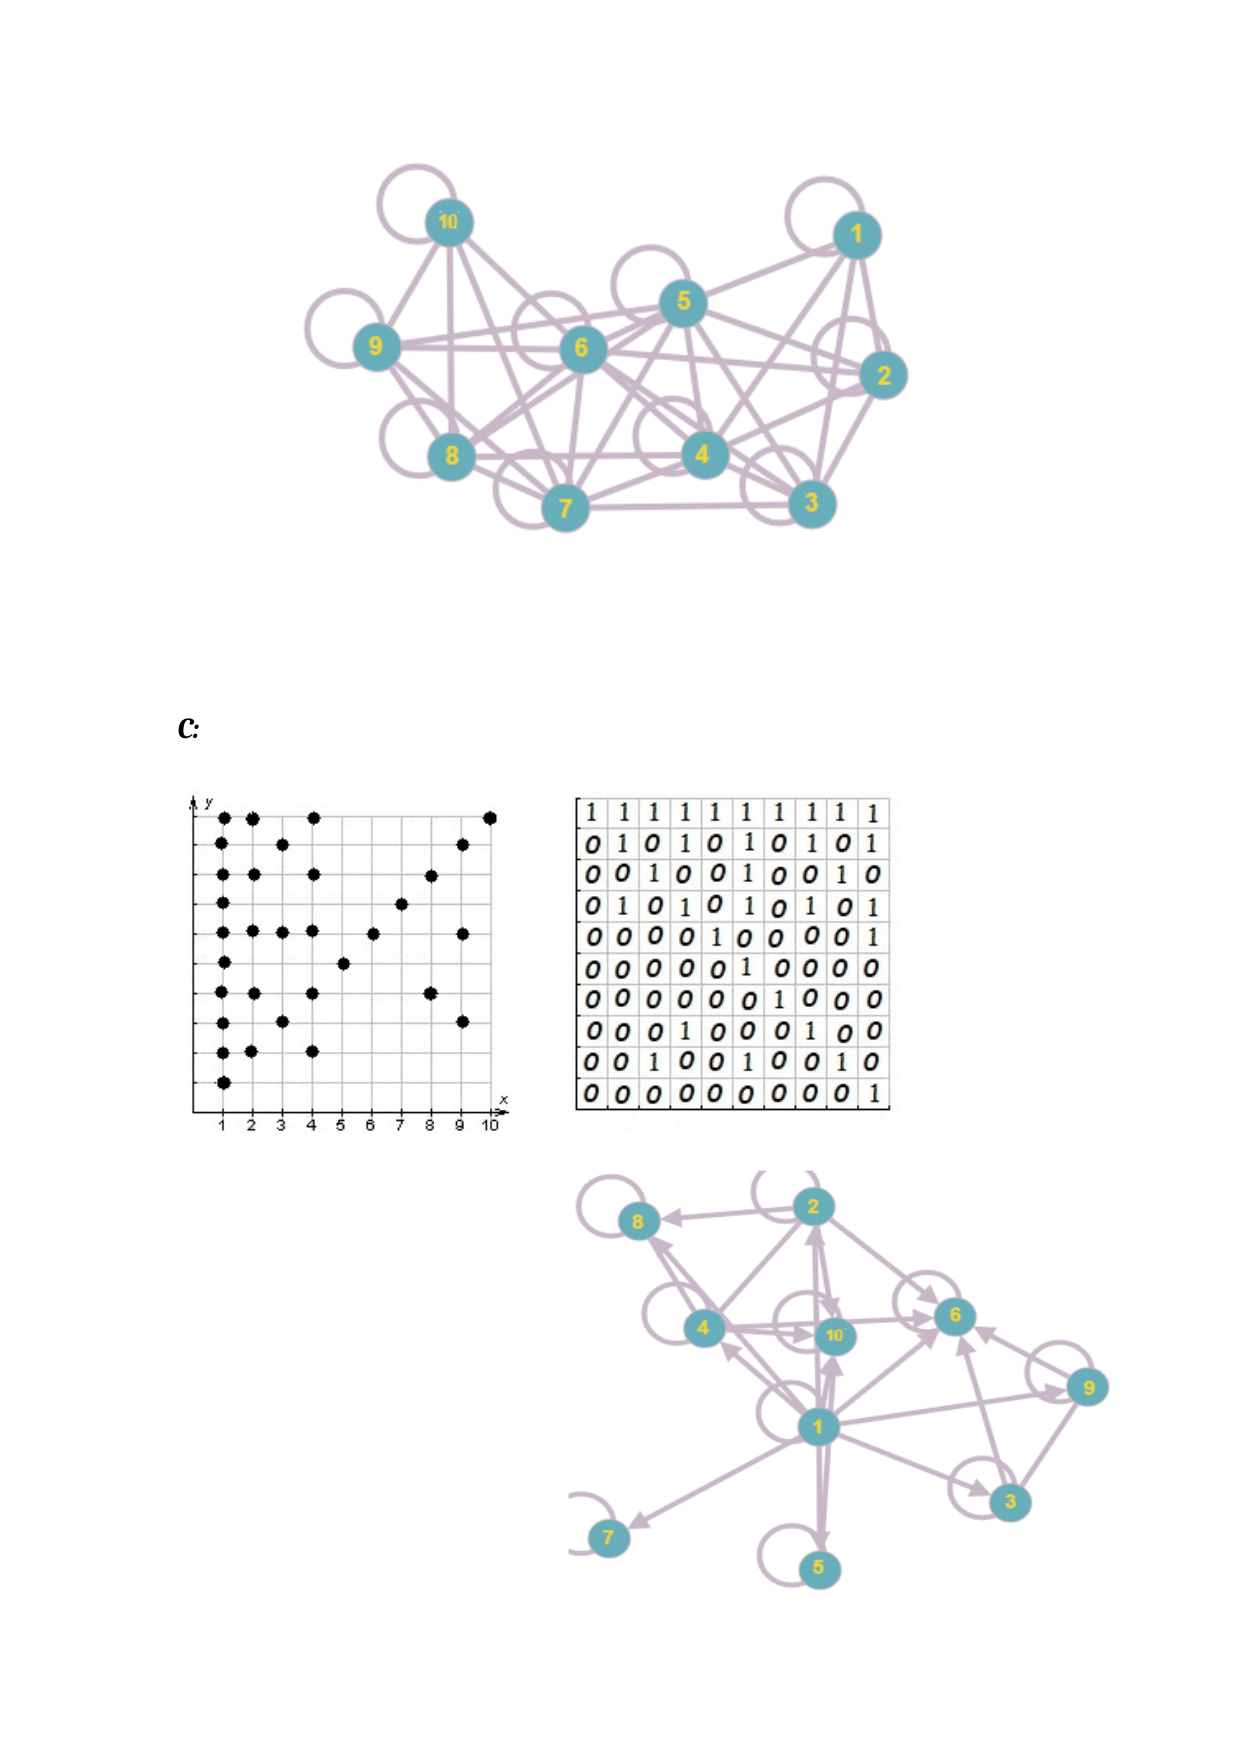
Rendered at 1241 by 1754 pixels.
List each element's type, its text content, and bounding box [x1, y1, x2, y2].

picture [566, 1167, 1241, 1605]
picture [166, 94, 1082, 601]
picture [572, 757, 924, 1132]
text C: [177, 712, 1152, 745]
picture [188, 777, 525, 1134]
